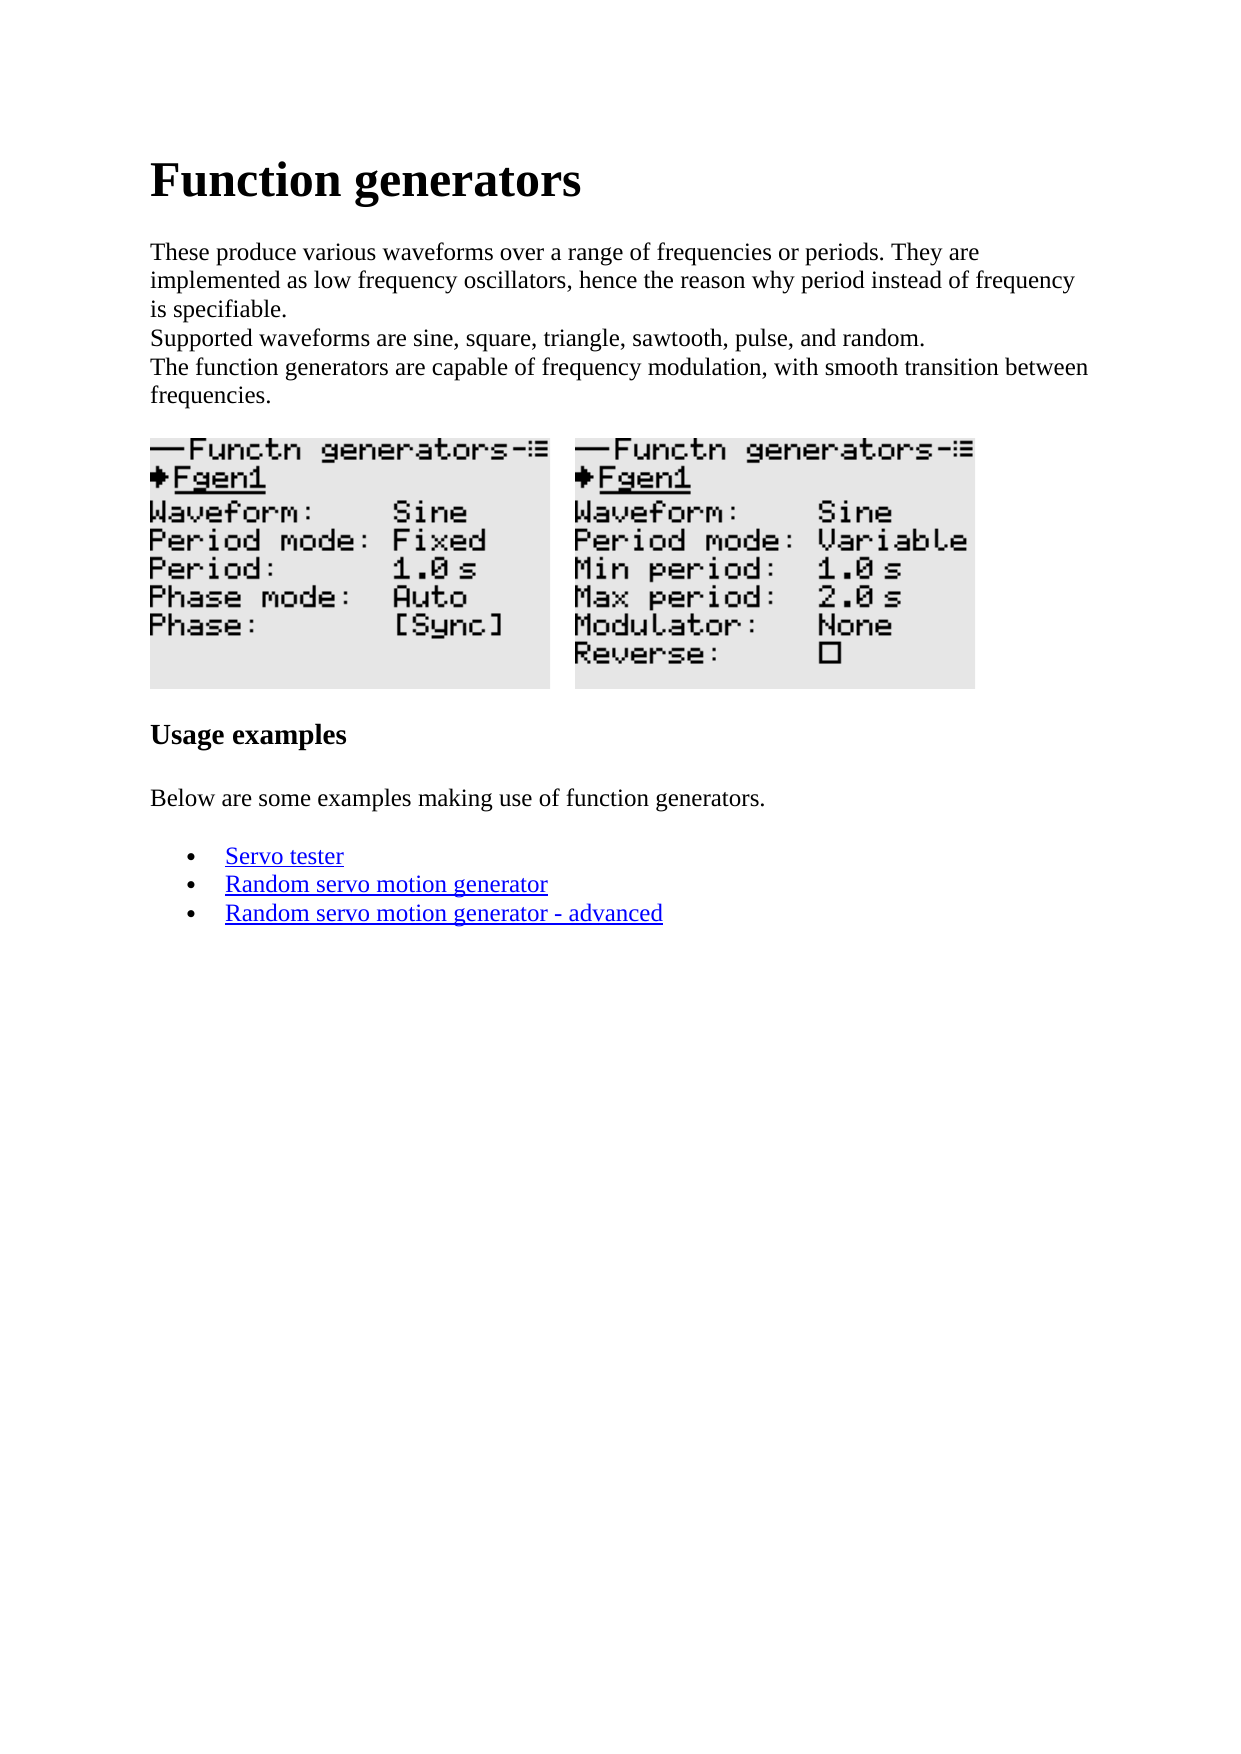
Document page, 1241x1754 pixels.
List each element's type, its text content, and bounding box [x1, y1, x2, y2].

picture [150, 438, 550, 689]
subtitle Usage examples [150, 717, 1090, 751]
list Servo tester [187, 841, 1090, 869]
list Random servo motion generator [187, 869, 1090, 898]
picture [575, 438, 976, 689]
text These produce various waveforms over a range of frequencies or periods. They are implemented as low frequency oscillators, hence the reason why period instead of frequency is specifiable. Supported waveforms are sine, square, triangle, sawtooth, pulse, and random. The function generators are capable of frequency modulation, with smooth transition between frequencies. [150, 237, 1090, 409]
list Random servo motion generator - advanced [187, 898, 1090, 927]
subtitle Function generators [150, 150, 1090, 207]
text Below are some examples making use of function generators. [150, 783, 1090, 812]
